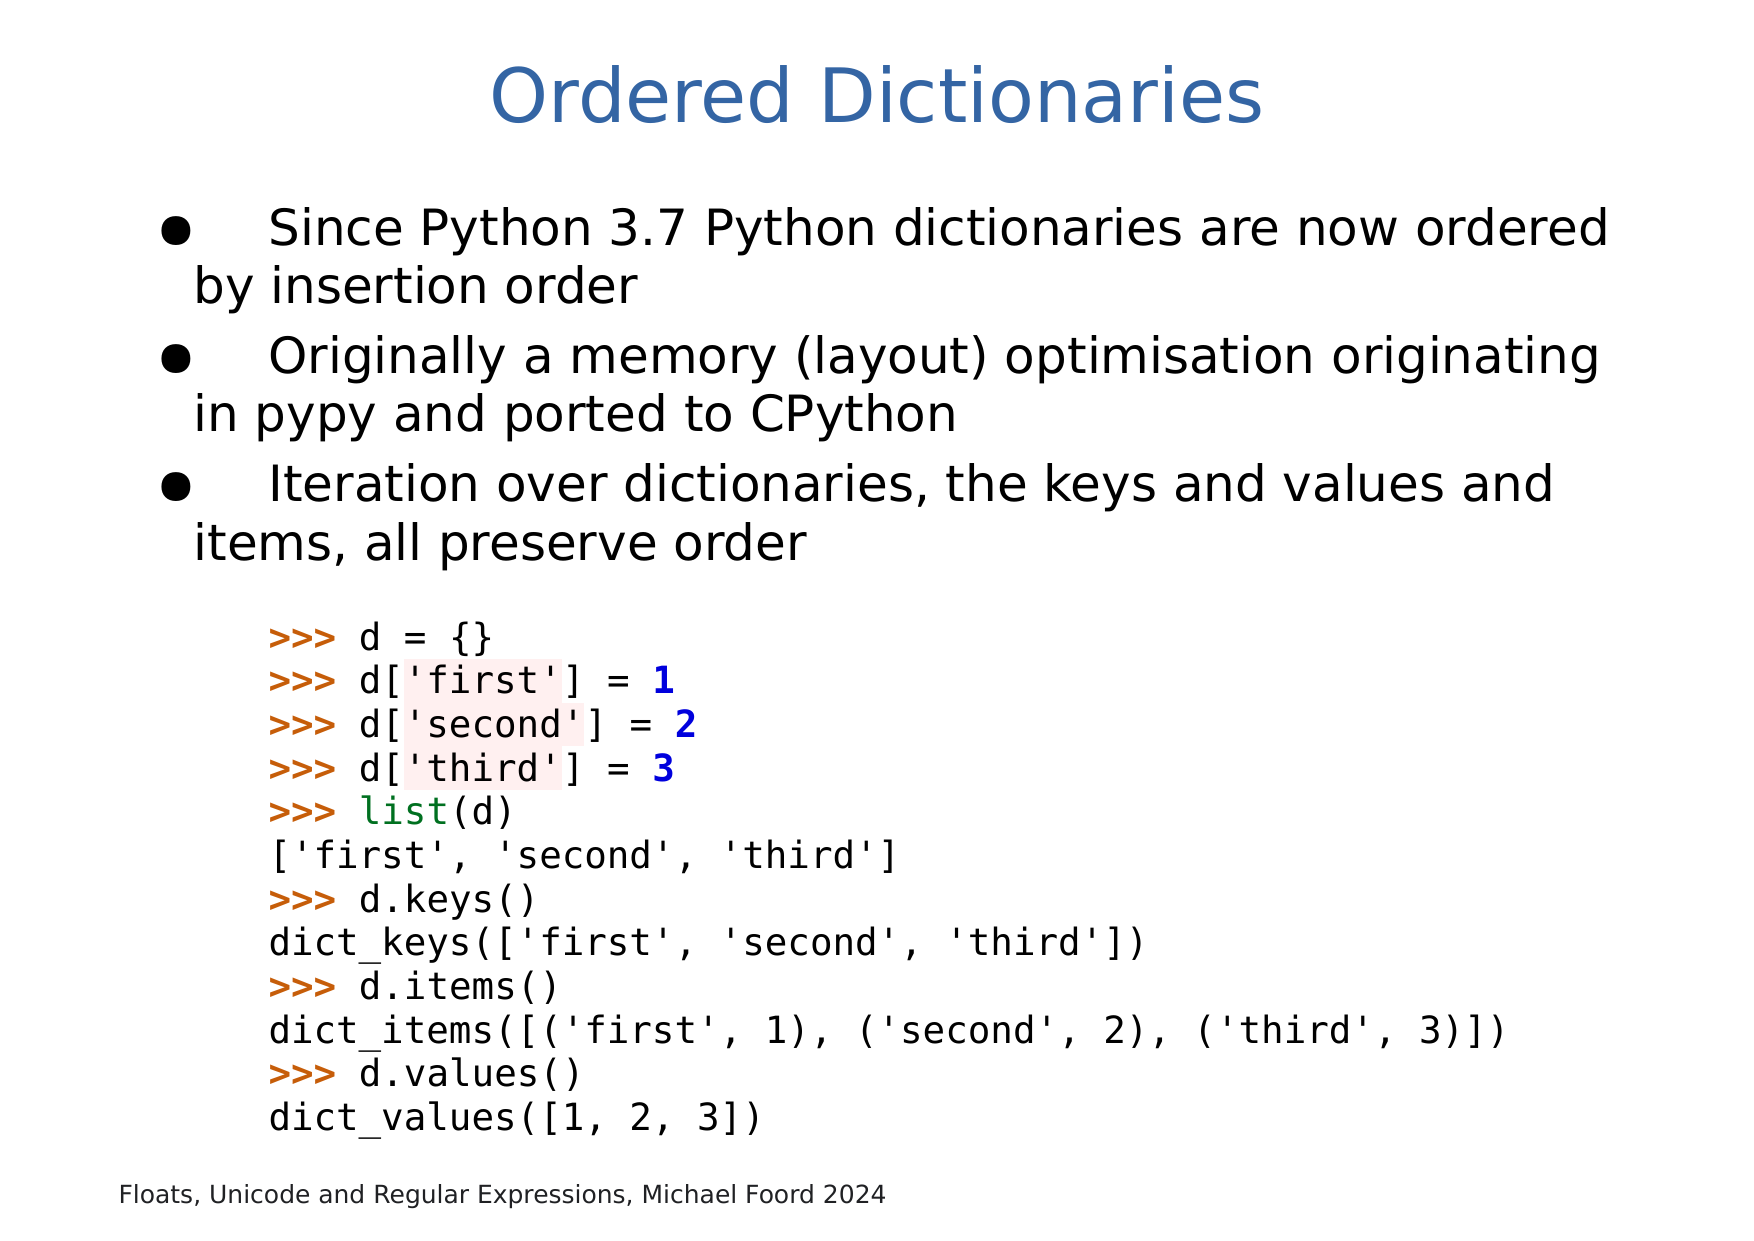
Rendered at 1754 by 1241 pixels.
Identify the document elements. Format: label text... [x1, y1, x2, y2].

text dict_values([1, 2, 3]) [268, 1096, 1636, 1139]
list Originally a memory (layout) optimisation originating in pypy and ported to CPython [156, 327, 1636, 443]
text >>> d['second'] = 2 [268, 703, 1636, 746]
text ['first', 'second', 'third'] [268, 834, 1636, 877]
text >>> d['third'] = 3 [268, 746, 1636, 790]
list Iteration over dictionaries, the keys and values and items, all preserve order [156, 455, 1636, 572]
text >>> d.values() [268, 1052, 1636, 1096]
text >>> d['first'] = 1 [268, 659, 1636, 703]
text dict_keys(['first', 'second', 'third']) [268, 921, 1636, 964]
text >>> list(d) [268, 790, 1636, 834]
subtitle Ordered Dictionaries [118, 53, 1636, 140]
list Since Python 3.7 Python dictionaries are now ordered by insertion order [156, 199, 1636, 315]
text >>> d.keys() [268, 877, 1636, 921]
text dict_items([('first', 1), ('second', 2), ('third', 3)]) [268, 1008, 1636, 1052]
text >>> d = {} [268, 615, 1636, 659]
text >>> d.items() [268, 964, 1636, 1008]
